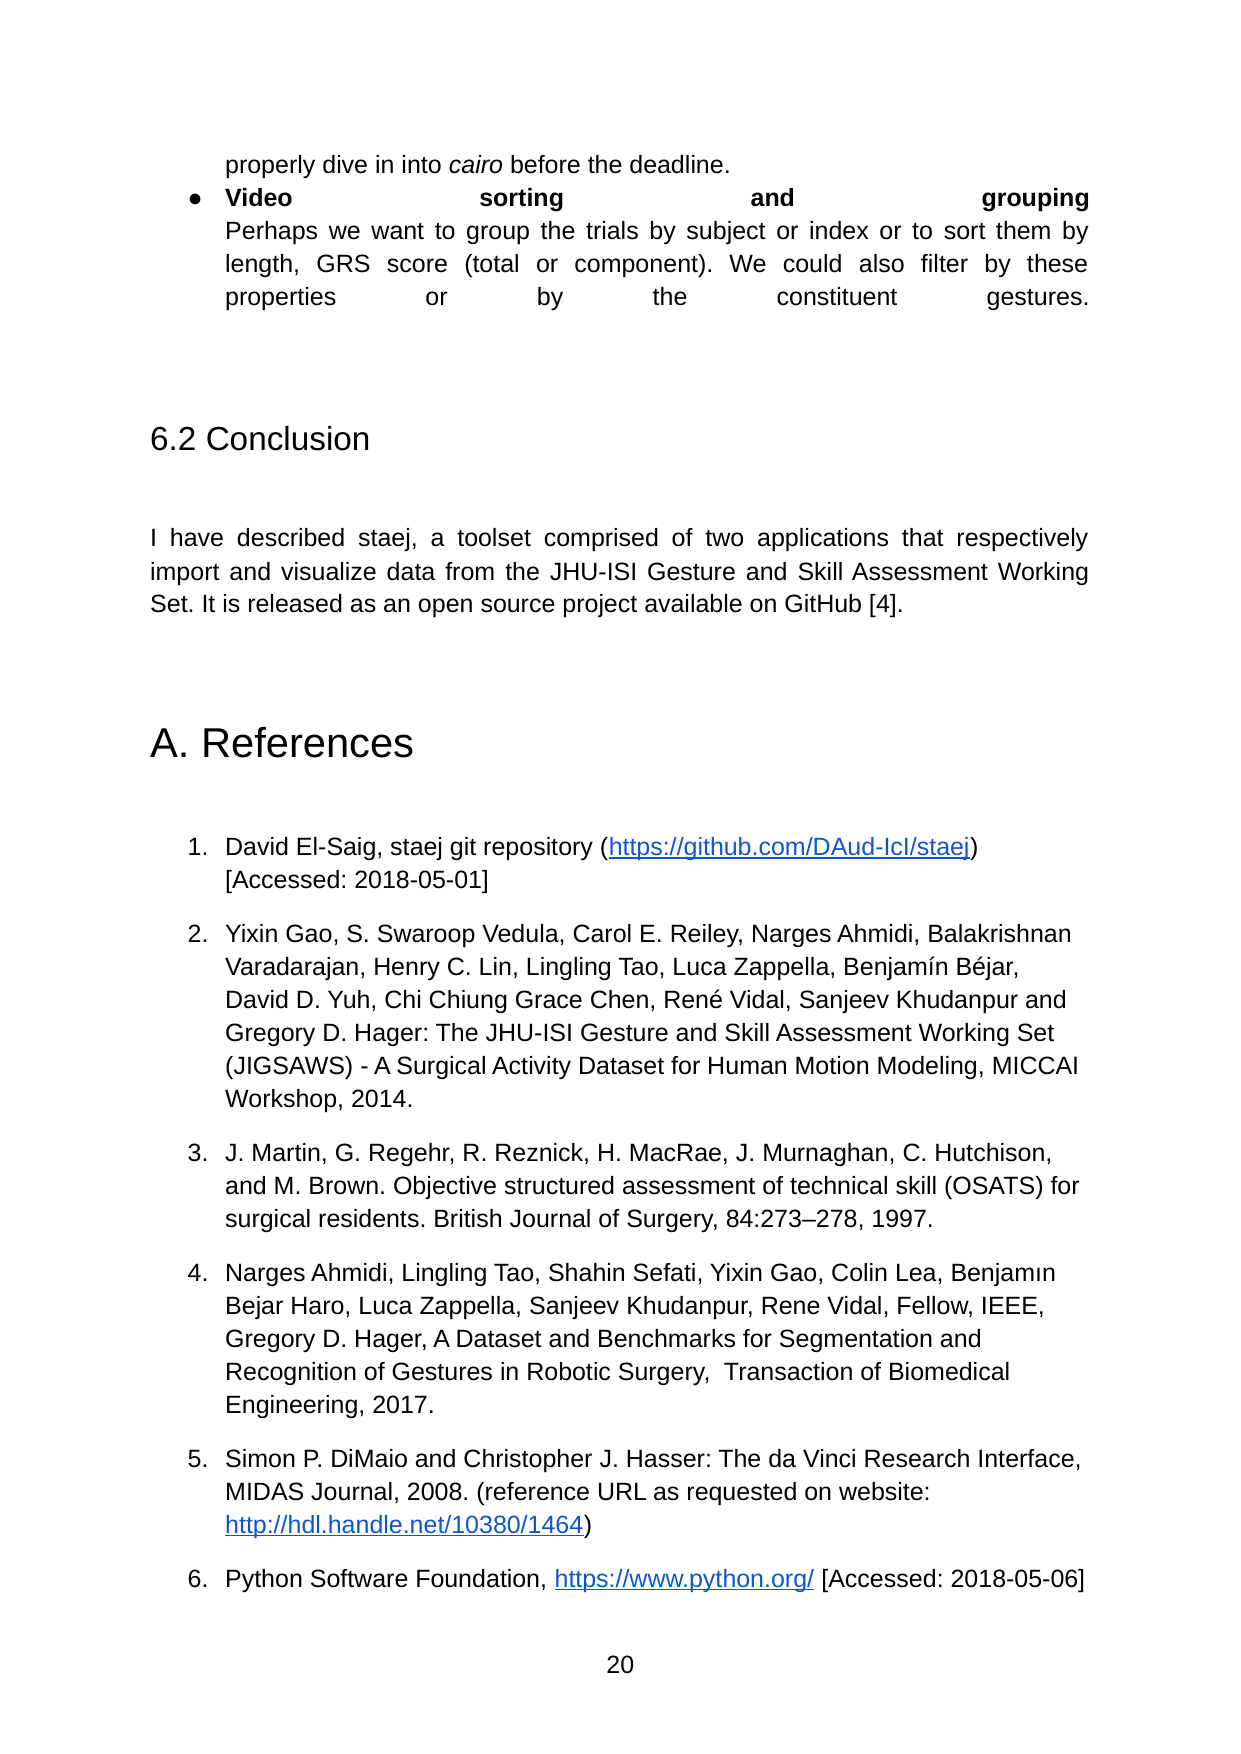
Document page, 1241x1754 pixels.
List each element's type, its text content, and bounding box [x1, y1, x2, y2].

subtitle 6.2 Conclusion [150, 419, 1090, 457]
list J. Martin, G. Regehr, R. Reznick, H. MacRae, J. Murnaghan, C. Hutchison, and M. Brown. Objective structured assessment of technical skill (OSATS) for surgical residents. British Journal of Surgery, 84:273–278, 1997. [187, 1138, 1090, 1233]
list David El-Saig, staej git repository (https://github.com/DAud-IcI/staej) [Accessed: 2018-05-01] [187, 832, 1090, 894]
list properly dive in into cairo before the deadline. [187, 150, 1090, 179]
list Video sorting and grouping Perhaps we want to group the trials by subject or index or to sort them by length, GRS score (total or component). We could also filter by these properties or by the constituent gestures. [187, 183, 1090, 344]
list Python Software Foundation, https://www.python.org/ [Accessed: 2018-05-06] [187, 1564, 1090, 1593]
list Yixin Gao, S. Swaroop Vedula, Carol E. Reiley, Narges Ahmidi, Balakrishnan Varadarajan, Henry C. Lin, Lingling Tao, Luca Zappella, Benjamín Béjar, David D. Yuh, Chi Chiung Grace Chen, René Vidal, Sanjeev Khudanpur and Gregory D. Hager: The JHU-ISI Gesture and Skill Assessment Working Set (JIGSAWS) - A Surgical Activity Dataset for Human Motion Modeling, MICCAI Workshop, 2014. [187, 919, 1090, 1113]
text I have described staej, a toolset comprised of two applications that respectively import and visualize data from the JHU-ISI Gesture and Skill Assessment Working Set. It is released as an open source project available on GitHub [4]. [150, 523, 1090, 618]
list Narges Ahmidi, Lingling Tao, Shahin Sefati, Yixin Gao, Colin Lea, Benjamın Bejar Haro, Luca Zappella, Sanjeev Khudanpur, Rene Vidal, Fellow, IEEE, Gregory D. Hager, A Dataset and Benchmarks for Segmentation and Recognition of Gestures in Robotic Surgery, Transaction of Biomedical Engineering, 2017. [187, 1258, 1090, 1419]
subtitle A. References [150, 718, 1090, 766]
list Simon P. DiMaio and Christopher J. Hasser: The da Vinci Research Interface, MIDAS Journal, 2008. (reference URL as requested on website: http://hdl.handle.net/10380/1464) [187, 1444, 1090, 1539]
